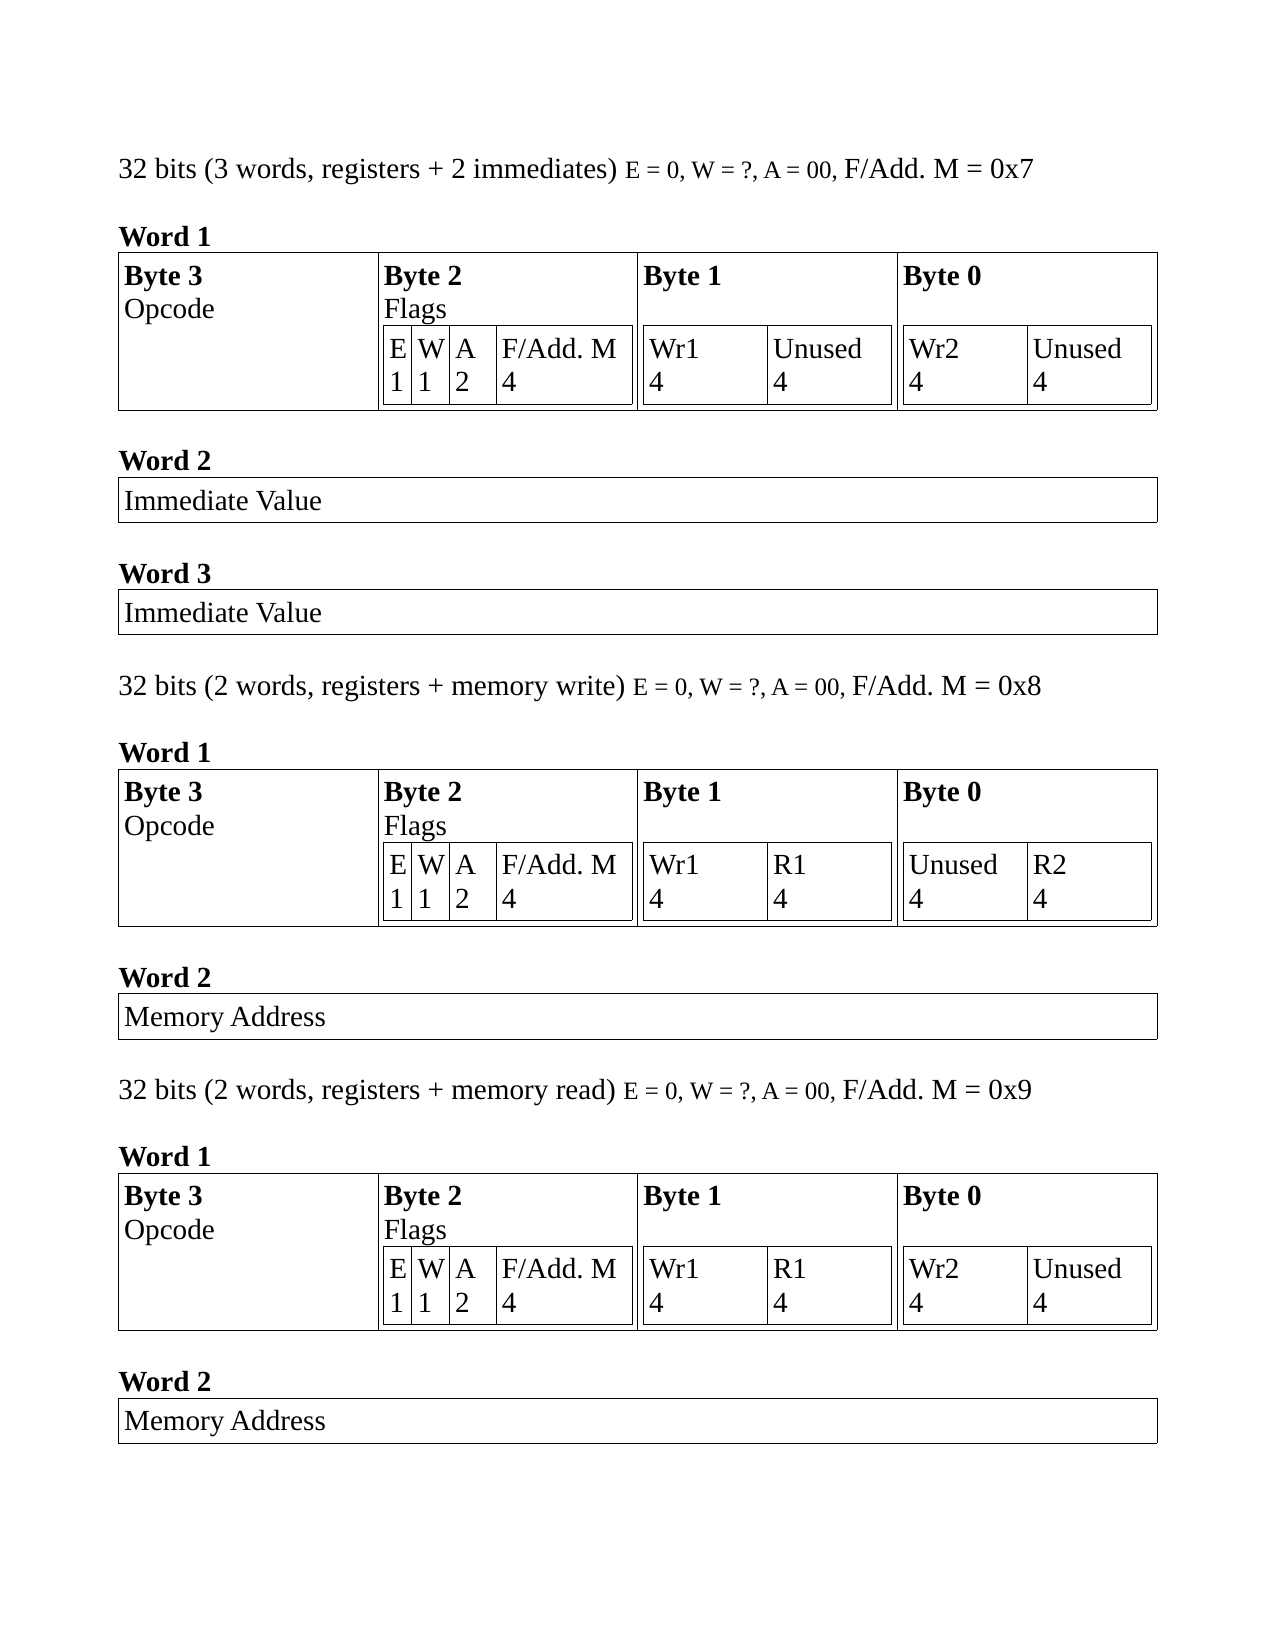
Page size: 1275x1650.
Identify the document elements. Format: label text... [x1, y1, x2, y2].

table_header E 1 [384, 326, 411, 404]
table_header F/Add. M 4 [497, 1247, 632, 1324]
table_header R1 4 [768, 843, 891, 920]
table_header Wr1 4 [644, 843, 767, 920]
text Word 1 [118, 1139, 1157, 1173]
table_header Unused 4 [768, 326, 891, 404]
table_header Memory Address [119, 994, 1157, 1038]
table_header Byte 0 [898, 770, 1157, 926]
table_header A 2 [450, 843, 496, 920]
table_header Byte 0 [898, 1174, 1157, 1330]
table_header Unused 4 [1028, 1247, 1151, 1324]
table_header W 1 [412, 843, 449, 920]
text 32 bits (2 words, registers + memory read) E = 0, W = ?, A = 00, F/Add. M = 0x9 [118, 1072, 1157, 1106]
text Word 2 [118, 960, 1157, 993]
table_header F/Add. M 4 [497, 843, 632, 920]
table_header Immediate Value [119, 478, 1157, 522]
table_header Unused 4 [1028, 326, 1151, 404]
table_header R2 4 [1028, 843, 1151, 920]
table_header Wr1 4 [644, 1247, 767, 1324]
table_header Immediate Value [119, 590, 1157, 634]
table_header W 1 [412, 326, 449, 404]
table_header Byte 1 [638, 253, 897, 410]
table_header A 2 [450, 326, 496, 404]
table_header Unused 4 [904, 843, 1027, 920]
table_header Byte 2 Flags [379, 770, 637, 926]
table_header Byte 3 Opcode [119, 770, 378, 926]
text Word 1 [118, 735, 1157, 769]
table_header Byte 2 Flags [379, 253, 637, 410]
table_header E 1 [384, 1247, 411, 1324]
table_header Byte 1 [638, 770, 897, 926]
table_header E 1 [384, 843, 411, 920]
table_header Byte 3 Opcode [119, 1174, 378, 1330]
table_header A 2 [450, 1247, 496, 1324]
text 32 bits (2 words, registers + memory write) E = 0, W = ?, A = 00, F/Add. M = 0x8 [118, 668, 1157, 702]
table_header R1 4 [768, 1247, 891, 1324]
table_header F/Add. M 4 [497, 326, 632, 404]
table_header Memory Address [119, 1399, 1157, 1442]
table_header Wr1 4 [644, 326, 767, 404]
table_header Byte 3 Opcode [119, 253, 378, 410]
table_header Wr2 4 [904, 1247, 1027, 1324]
table_header Byte 0 [898, 253, 1157, 410]
text Word 2 [118, 443, 1157, 477]
table_header Byte 2 Flags [379, 1174, 637, 1330]
table_header W 1 [412, 1247, 449, 1324]
text Word 2 [118, 1364, 1157, 1397]
text Word 3 [118, 556, 1157, 589]
table_header Byte 1 [638, 1174, 897, 1330]
table_header Wr2 4 [904, 326, 1027, 404]
text 32 bits (3 words, registers + 2 immediates) E = 0, W = ?, A = 00, F/Add. M = 0x7 [118, 152, 1157, 185]
text Word 1 [118, 219, 1157, 252]
